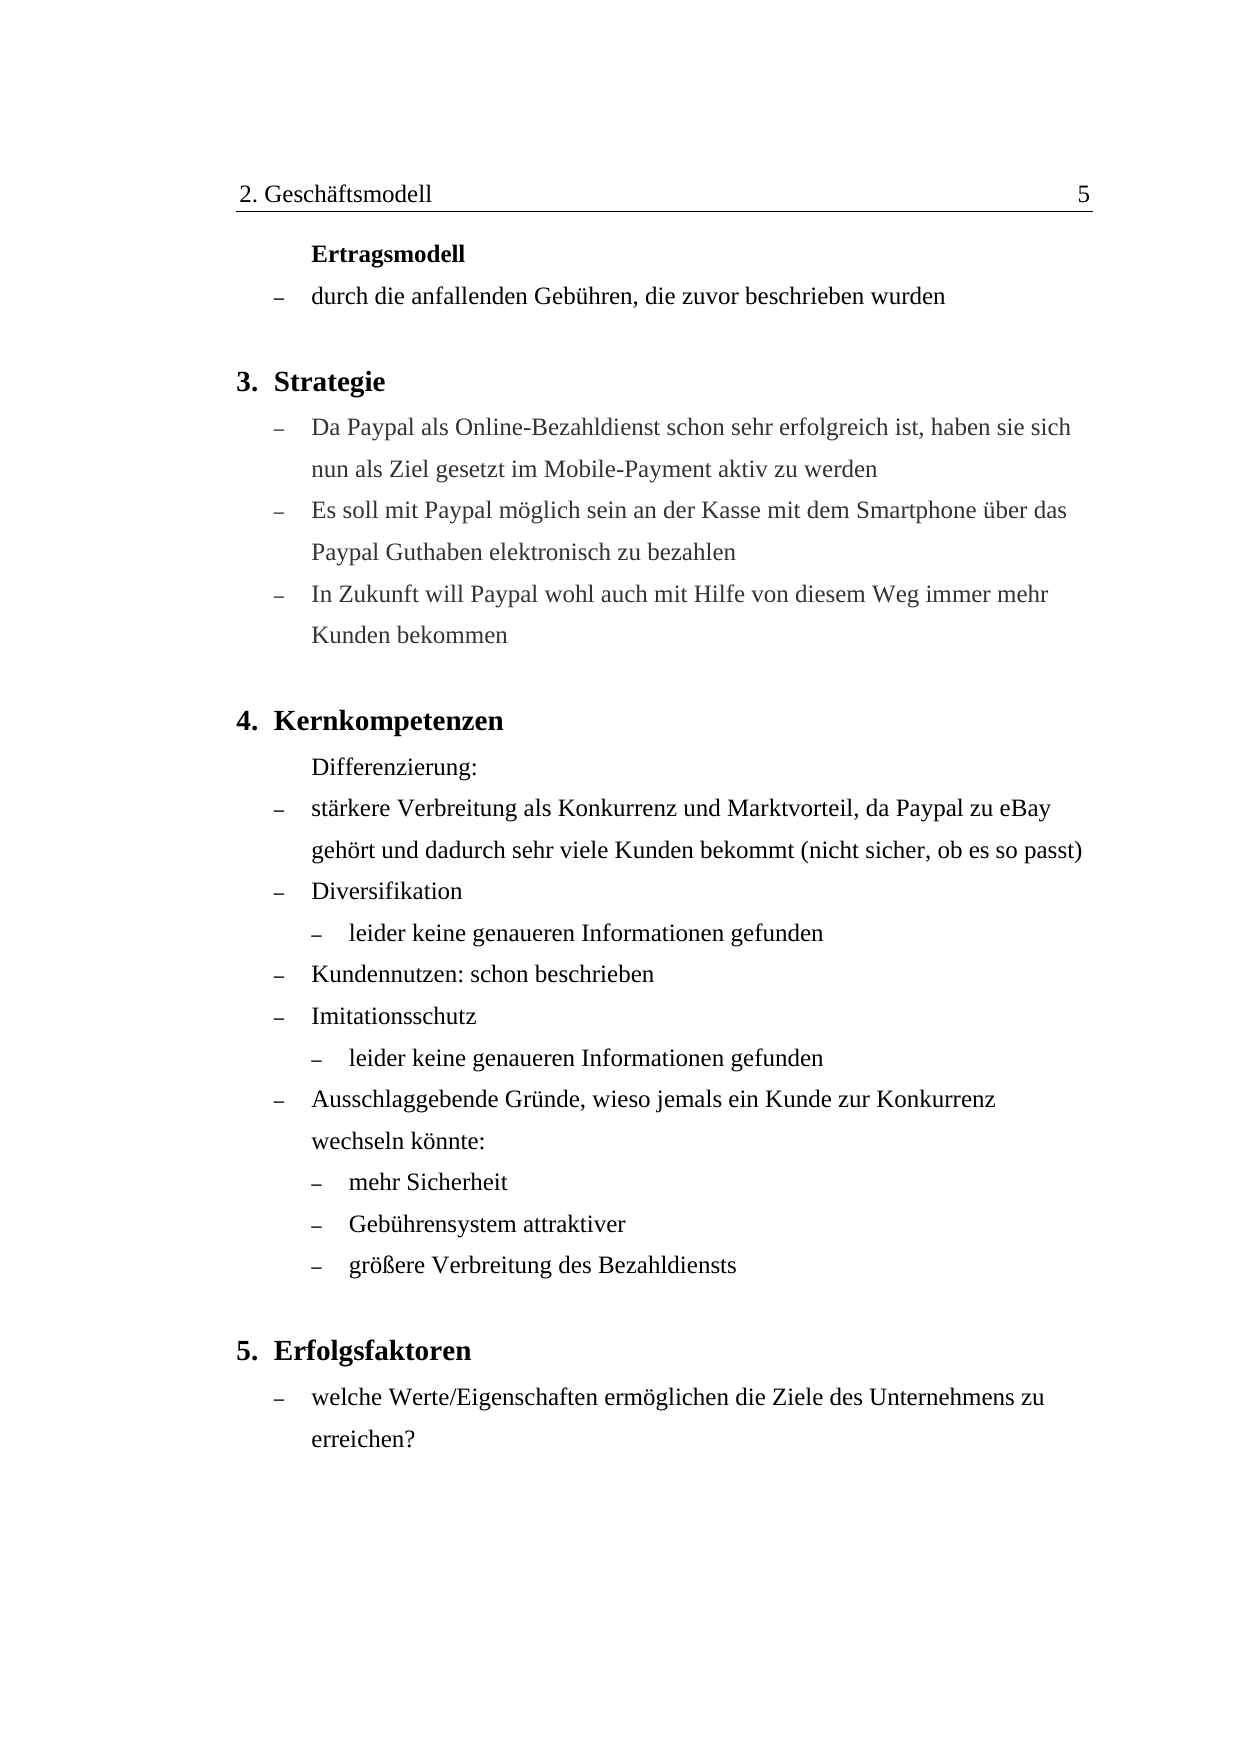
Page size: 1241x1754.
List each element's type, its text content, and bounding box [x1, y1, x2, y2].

list Gebührensystem attraktiver [311, 1210, 1093, 1238]
list Ertragsmodell [274, 240, 1093, 268]
list Es soll mit Paypal möglich sein an der Kasse mit dem Smartphone über das Paypal Guthaben elektronisch zu bezahlen [274, 497, 1093, 566]
list größere Verbreitung des Bezahldiensts [311, 1252, 1093, 1279]
subtitle Strategie [236, 365, 1093, 397]
subtitle Erfolgsfaktoren [236, 1335, 1093, 1367]
list In Zukunft will Paypal wohl auch mit Hilfe von diesem Weg immer mehr Kunden bekommen [274, 580, 1093, 649]
list stärkere Verbreitung als Konkurrenz und Marktvorteil, da Paypal zu eBay gehört und dadurch sehr viele Kunden bekommt (nicht sicher, ob es so passt) [274, 794, 1093, 864]
list leider keine genaueren Informationen gefunden [311, 1044, 1093, 1071]
list mehr Sicherheit [311, 1168, 1093, 1196]
list Da Paypal als Online-Bezahldienst schon sehr erfolgreich ist, haben sie sich nun als Ziel gesetzt im Mobile-Payment aktiv zu werden [274, 413, 1093, 483]
subtitle Kernkompetenzen [236, 704, 1093, 737]
list Kundennutzen: schon beschrieben [274, 961, 1093, 988]
list Differenzierung: [274, 753, 1093, 781]
list durch die anfallenden Gebühren, die zuvor beschrieben wurden [274, 282, 1093, 309]
list welche Werte/Eigenschaften ermöglichen die Ziele des Unternehmens zu erreichen? [274, 1383, 1093, 1452]
list Imitationsschutz [274, 1002, 1093, 1030]
list Diversifikation [274, 877, 1093, 905]
list leider keine genaueren Informationen gefunden [311, 919, 1093, 947]
list Ausschlaggebende Gründe, wieso jemals ein Kunde zur Konkurrenz wechseln könnte: [274, 1085, 1093, 1154]
